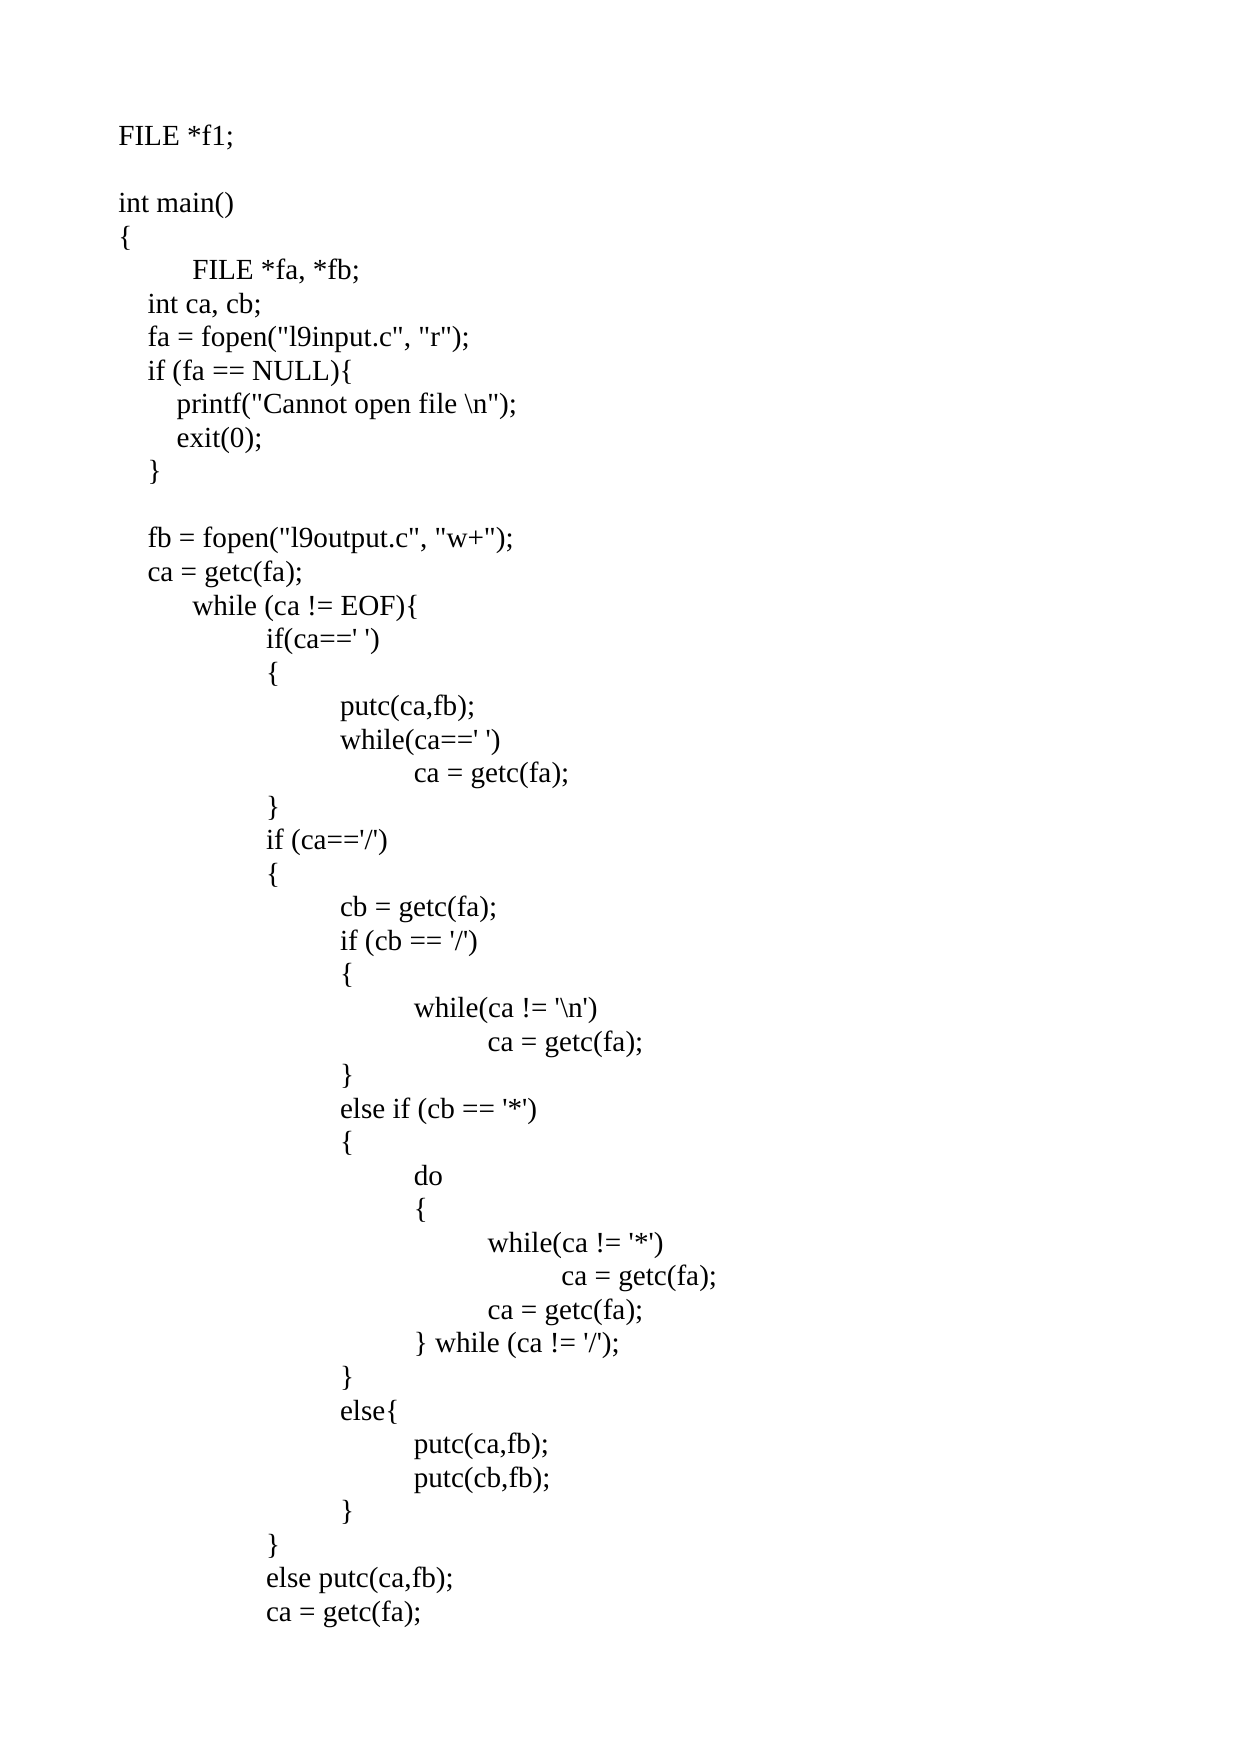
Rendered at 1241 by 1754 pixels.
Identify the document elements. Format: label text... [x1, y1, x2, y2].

text } [118, 1359, 1122, 1393]
text { [118, 856, 1122, 889]
text ca = getc(fa); [118, 1292, 1122, 1326]
text fa = fopen("l9input.c", "r"); [118, 319, 1122, 353]
text ca = getc(fa); [118, 554, 1122, 588]
text } [118, 453, 1122, 487]
text { [118, 219, 1122, 252]
text int main() [118, 185, 1122, 219]
text int ca, cb; [118, 286, 1122, 319]
text ca = getc(fa); [118, 1024, 1122, 1057]
text putc(cb,fb); [118, 1460, 1122, 1493]
text { [118, 1191, 1122, 1225]
text while (ca != EOF){ [118, 588, 1122, 621]
text if(ca==' ') [118, 621, 1122, 655]
text if (ca=='/') [118, 822, 1122, 856]
text { [118, 957, 1122, 990]
text ca = getc(fa); [118, 755, 1122, 789]
text printf("Cannot open file \n"); [118, 386, 1122, 420]
text { [118, 1124, 1122, 1158]
text ca = getc(fa); [118, 1258, 1122, 1292]
text else if (cb == '*') [118, 1091, 1122, 1124]
text FILE *fa, *fb; [118, 252, 1122, 286]
text } [118, 1057, 1122, 1091]
text FILE *f1; [118, 118, 1122, 152]
text if (cb == '/') [118, 923, 1122, 957]
text } [118, 789, 1122, 822]
text exit(0); [118, 420, 1122, 453]
text putc(ca,fb); [118, 688, 1122, 722]
text while(ca != '*') [118, 1225, 1122, 1258]
text do [118, 1158, 1122, 1191]
text } while (ca != '/'); [118, 1326, 1122, 1359]
text while(ca != '\n') [118, 990, 1122, 1024]
text while(ca==' ') [118, 722, 1122, 755]
text cb = getc(fa); [118, 889, 1122, 923]
text ca = getc(fa); [118, 1594, 1122, 1627]
text else putc(ca,fb); [118, 1560, 1122, 1594]
text if (fa == NULL){ [118, 353, 1122, 386]
text fb = fopen("l9output.c", "w+"); [118, 521, 1122, 554]
text } [118, 1527, 1122, 1560]
text else{ [118, 1393, 1122, 1426]
text { [118, 655, 1122, 688]
text putc(ca,fb); [118, 1426, 1122, 1460]
text } [118, 1493, 1122, 1527]
